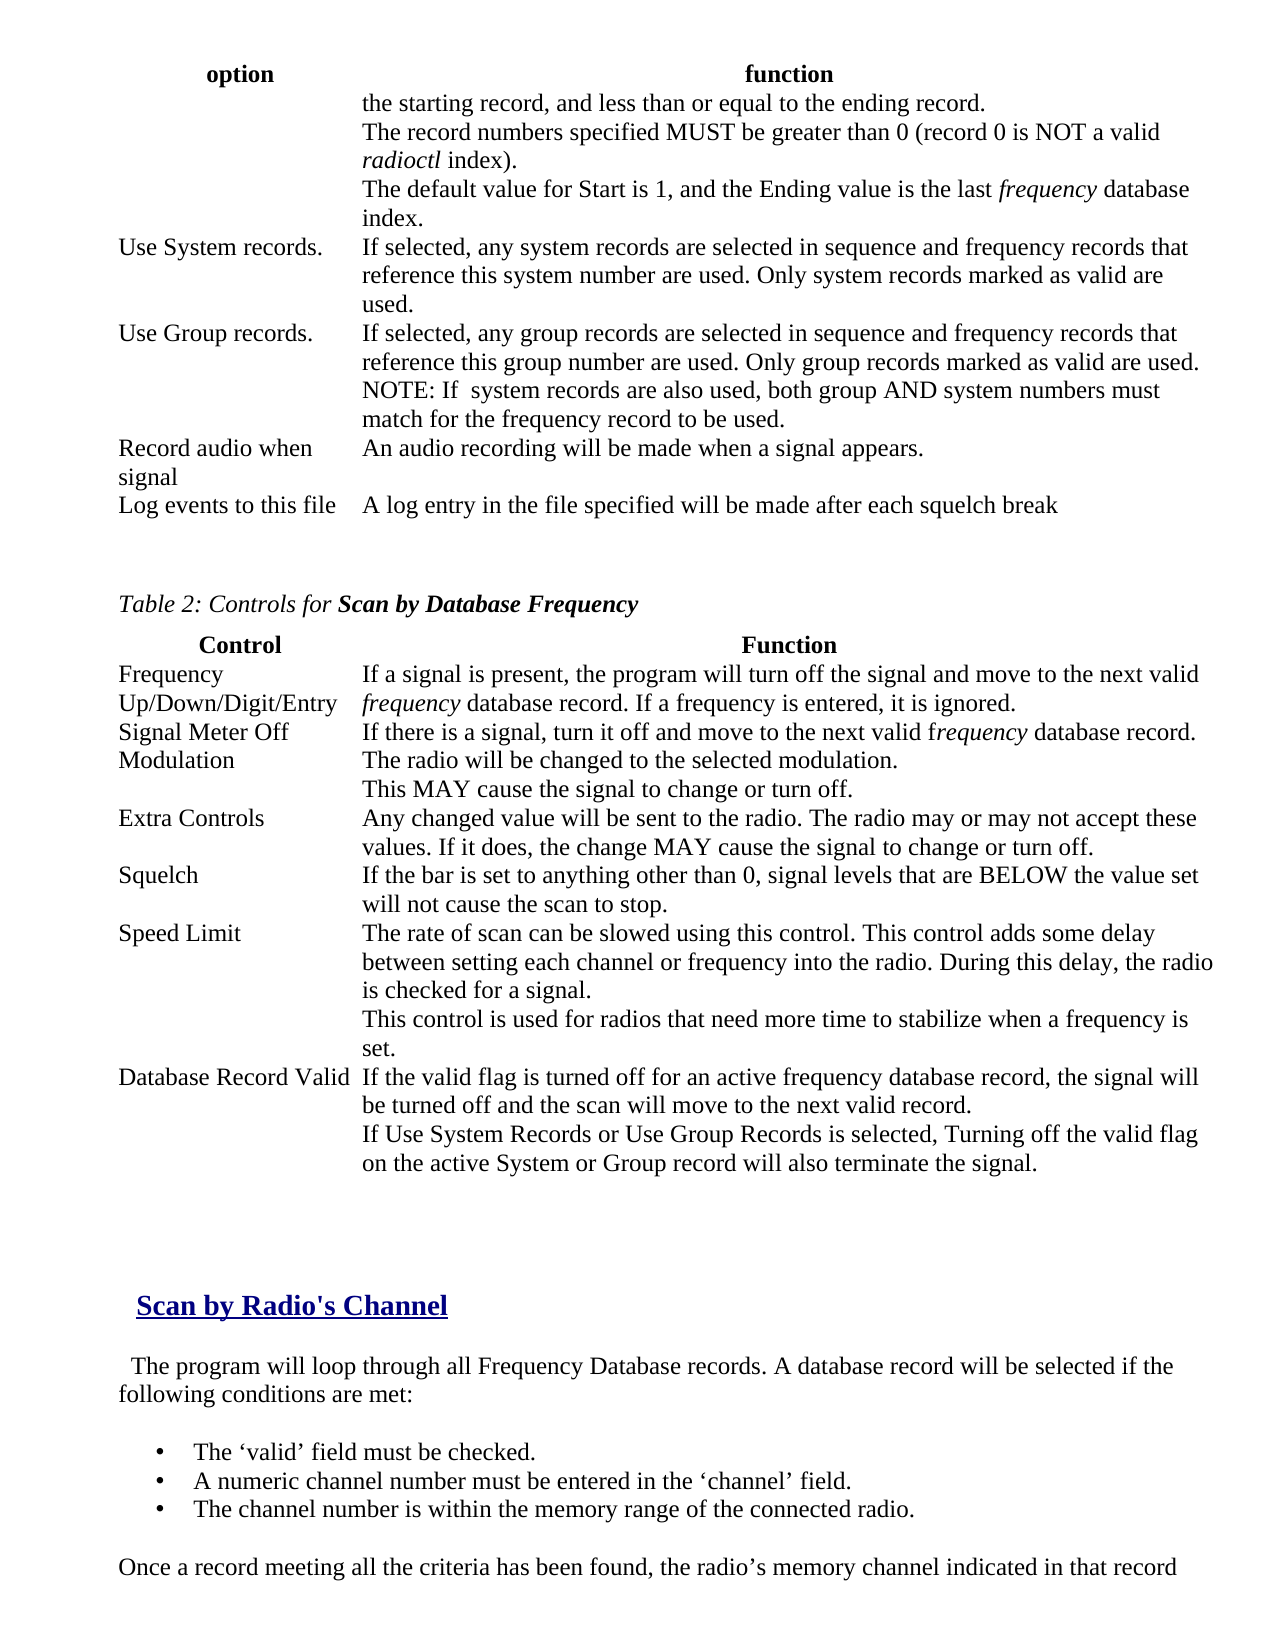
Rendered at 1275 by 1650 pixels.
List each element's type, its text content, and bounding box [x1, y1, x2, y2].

table_cell If the valid flag is turned off for an active frequency database record, the signal will be turned off and the scan will move to the next valid record. If Use System Records or Use Group Records is selected, Turning off the valid flag on the active System or Group record will also terminate the signal. [362, 1062, 1217, 1177]
table_cell If selected, any system records are selected in sequence and frequency records that reference this system number are used. Only system records marked as valid are used. [362, 232, 1217, 318]
subtitle Scan by Radio's Channel [136, 1288, 1216, 1321]
table_header function [362, 59, 1217, 88]
table_cell Speed Limit [118, 918, 362, 1062]
table_header Control [118, 630, 362, 659]
table_cell Log events to this file [118, 490, 362, 519]
table_cell A log entry in the file specified will be made after each squelch break [362, 490, 1217, 519]
list The ‘valid’ field must be checked. [156, 1437, 1216, 1466]
table_header option [118, 59, 362, 88]
text Once a record meeting all the criteria has been found, the radio’s memory channel indicated in that record [118, 1552, 1216, 1581]
table_cell An audio recording will be made when a signal appears. [362, 433, 1217, 490]
table_cell the starting record, and less than or equal to the ending record. The record numbers specified MUST be greater than 0 (record 0 is NOT a valid radioctl index). The default value for Start is 1, and the Ending value is the last frequency database index. [362, 88, 1217, 232]
text Table 2: Controls for Scan by Database Frequency [118, 589, 1216, 618]
table_cell If there is a signal, turn it off and move to the next valid frequency database record. [362, 717, 1217, 745]
table_cell The radio will be changed to the selected modulation. This MAY cause the signal to change or turn off. [362, 745, 1217, 803]
list The channel number is within the memory range of the connected radio. [156, 1494, 1216, 1523]
text The program will loop through all Frequency Database records. A database record will be selected if the following conditions are met: [118, 1351, 1216, 1408]
table_cell If the bar is set to anything other than 0, signal levels that are BELOW the value set will not cause the scan to stop. [362, 860, 1217, 918]
table_header Function [362, 630, 1217, 659]
table_cell Use System records. [118, 232, 362, 318]
table_cell If a signal is present, the program will turn off the signal and move to the next valid frequency database record. If a frequency is entered, it is ignored. [362, 659, 1217, 717]
table_cell If selected, any group records are selected in sequence and frequency records that reference this group number are used. Only group records marked as valid are used. NOTE: If system records are also used, both group AND system numbers must match for the frequency record to be used. [362, 318, 1217, 433]
table_cell Squelch [118, 860, 362, 918]
list A numeric channel number must be entered in the ‘channel’ field. [156, 1466, 1216, 1494]
table_cell The rate of scan can be slowed using this control. This control adds some delay between setting each channel or frequency into the radio. During this delay, the radio is checked for a signal. This control is used for radios that need more time to stabilize when a frequency is set. [362, 918, 1217, 1062]
table_cell Any changed value will be sent to the radio. The radio may or may not accept these values. If it does, the change MAY cause the signal to change or turn off. [362, 803, 1217, 860]
table_cell Frequency Up/Down/Digit/Entry [118, 659, 362, 717]
table_cell Use Group records. [118, 318, 362, 433]
table_cell Database Record Valid [118, 1062, 362, 1177]
table_cell Modulation [118, 745, 362, 803]
table_cell Record audio when signal [118, 433, 362, 490]
table_cell [118, 88, 362, 232]
table_cell Signal Meter Off [118, 717, 362, 745]
table_cell Extra Controls [118, 803, 362, 860]
